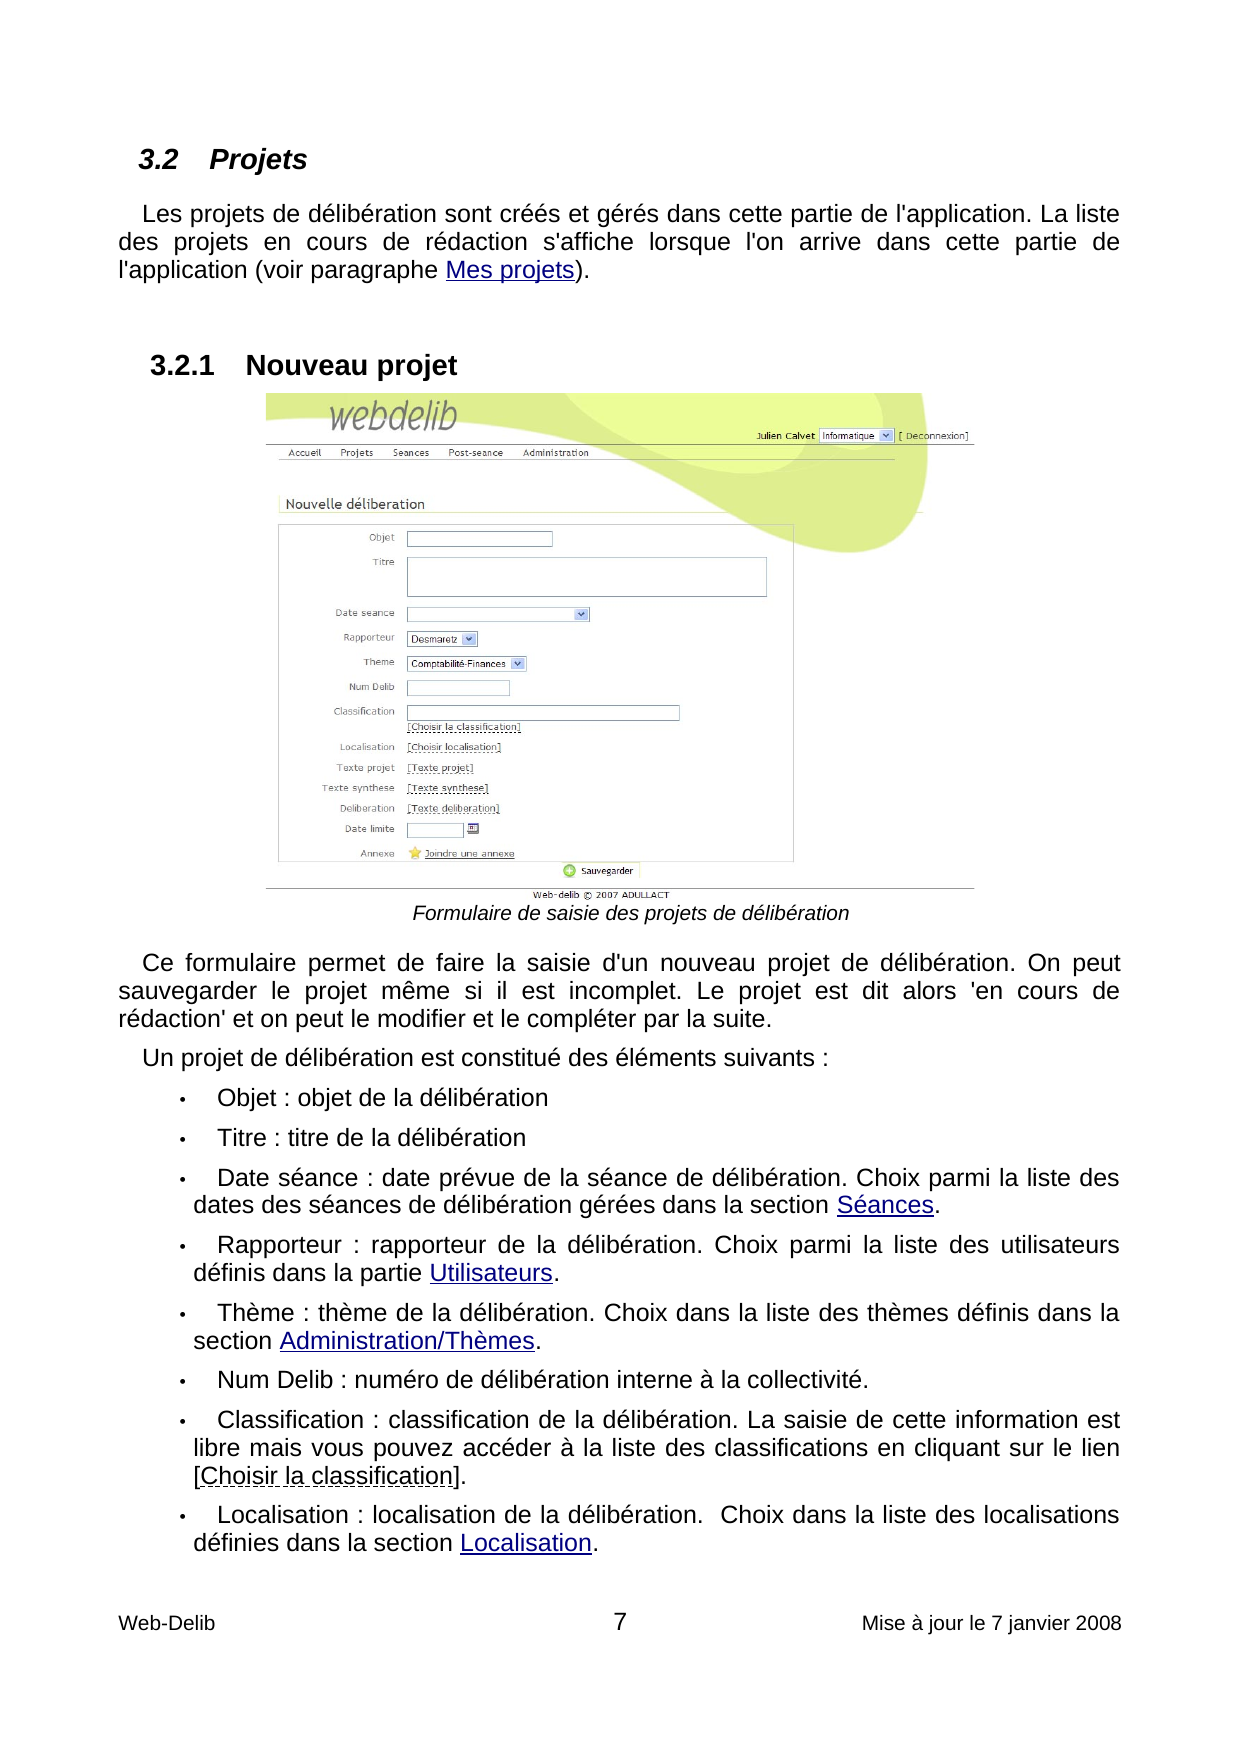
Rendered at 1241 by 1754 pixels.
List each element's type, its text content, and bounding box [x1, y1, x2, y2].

list Rapporteur : rapporteur de la délibération. Choix parmi la liste des utilisateurs définis dans la partie Utilisateurs. [156, 1231, 1122, 1287]
list Localisation : localisation de la délibération. Choix dans la liste des localisations définies dans la section Localisation. [156, 1501, 1122, 1557]
list Titre : titre de la délibération [156, 1124, 1122, 1152]
list Num Delib : numéro de délibération interne à la collectivité. [156, 1366, 1122, 1394]
list Objet : objet de la délibération [156, 1084, 1122, 1112]
list Thème : thème de la délibération. Choix dans la liste des thèmes définis dans la section Administration/Thèmes. [156, 1298, 1122, 1354]
picture [265, 393, 975, 902]
list Date séance : date prévue de la séance de délibération. Choix parmi la liste des dates des séances de délibération gérées dans la section Séances. [156, 1163, 1122, 1219]
text Ce formulaire permet de faire la saisie d'un nouveau projet de délibération. On peut sauvegarder le projet même si il est incomplet. Le projet est dit alors 'en cours de rédaction' et on peut le modifier et le compléter par la suite. [118, 949, 1122, 1032]
text Les projets de délibération sont créés et gérés dans cette partie de l'application. La liste des projets en cours de rédaction s'affiche lorsque l'on arrive dans cette partie de l'application (voir paragraphe Mes projets). [118, 200, 1122, 284]
text Formulaire de saisie des projets de délibération [118, 405, 1122, 925]
list Classification : classification de la délibération. La saisie de cette information est libre mais vous pouvez accéder à la liste des classifications en cliquant sur le lien [Choisir la classification]. [156, 1406, 1122, 1489]
subtitle Nouveau projet [118, 348, 1122, 381]
subtitle Projets [118, 143, 1122, 176]
text Un projet de délibération est constitué des éléments suivants : [118, 1044, 1122, 1072]
